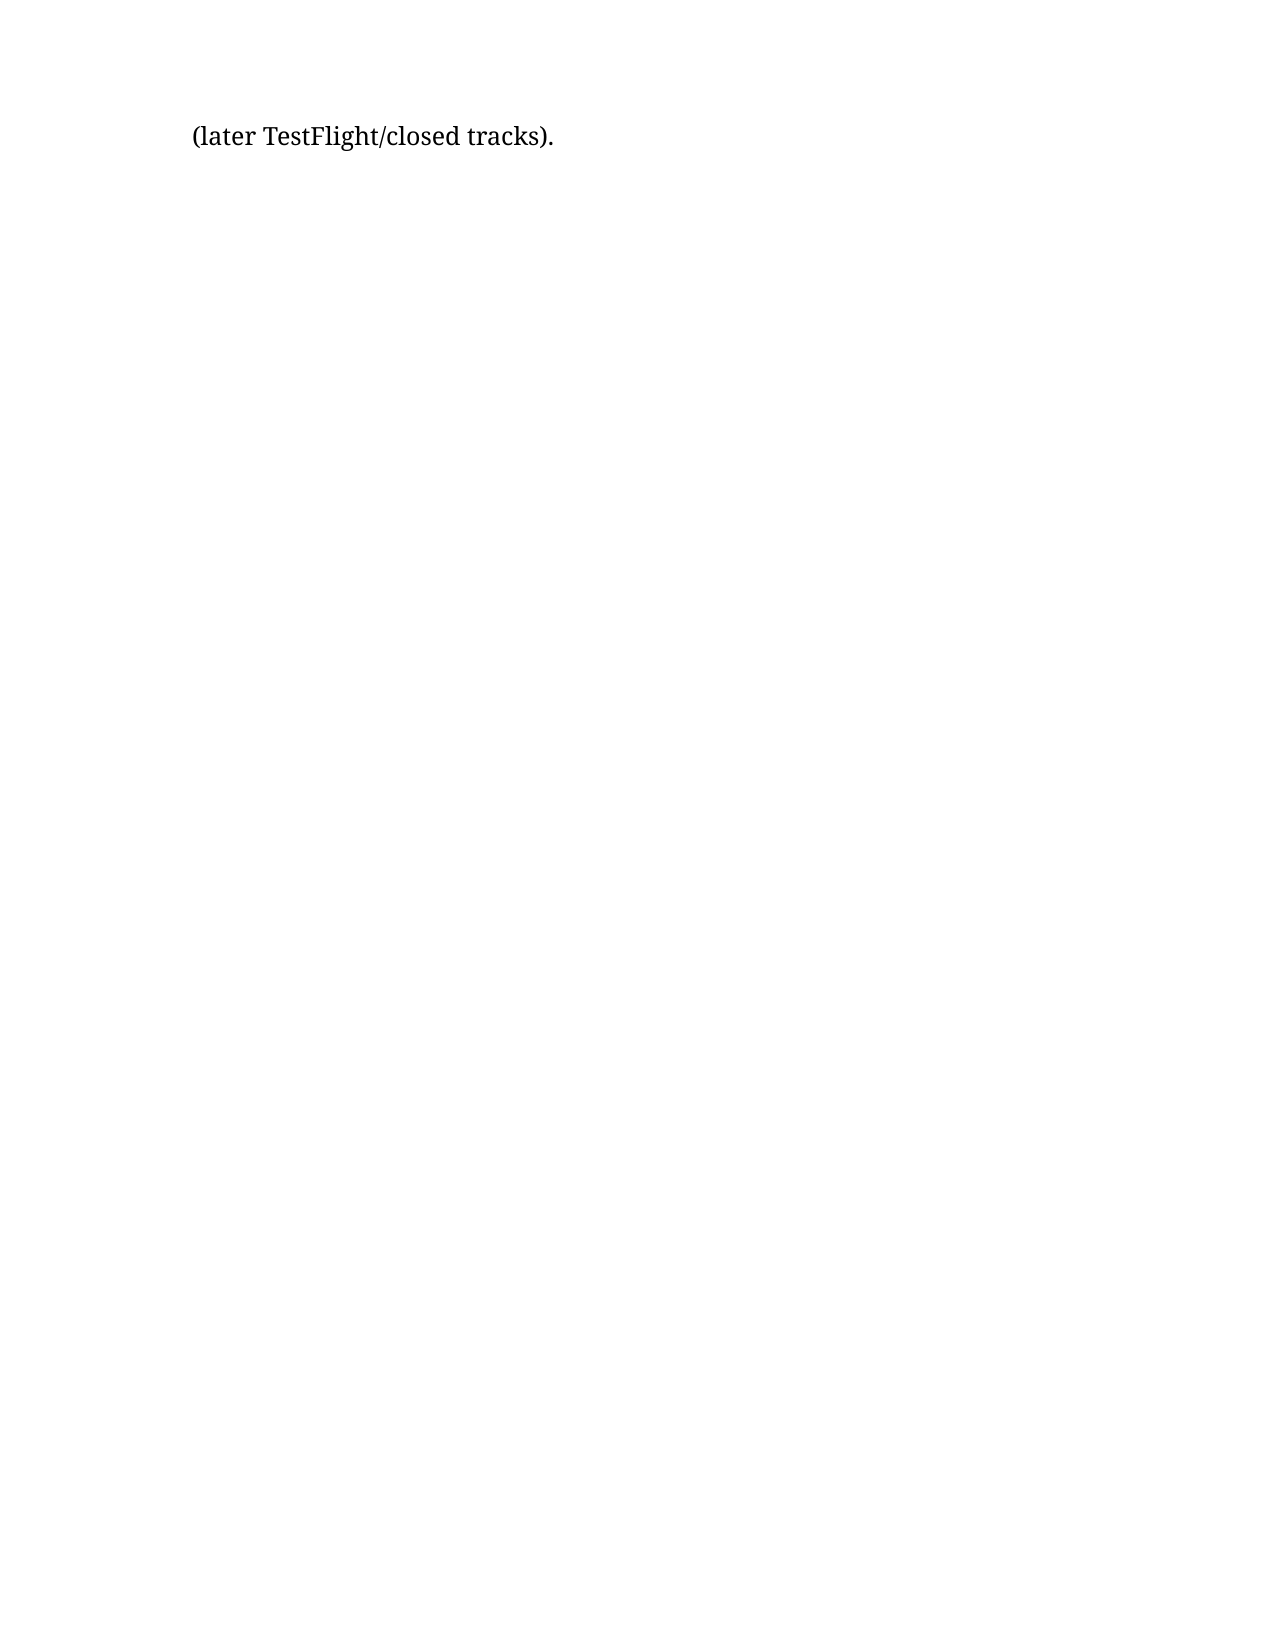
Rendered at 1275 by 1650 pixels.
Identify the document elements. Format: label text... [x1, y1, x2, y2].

list (later TestFlight/closed tracks). [162, 118, 1157, 152]
